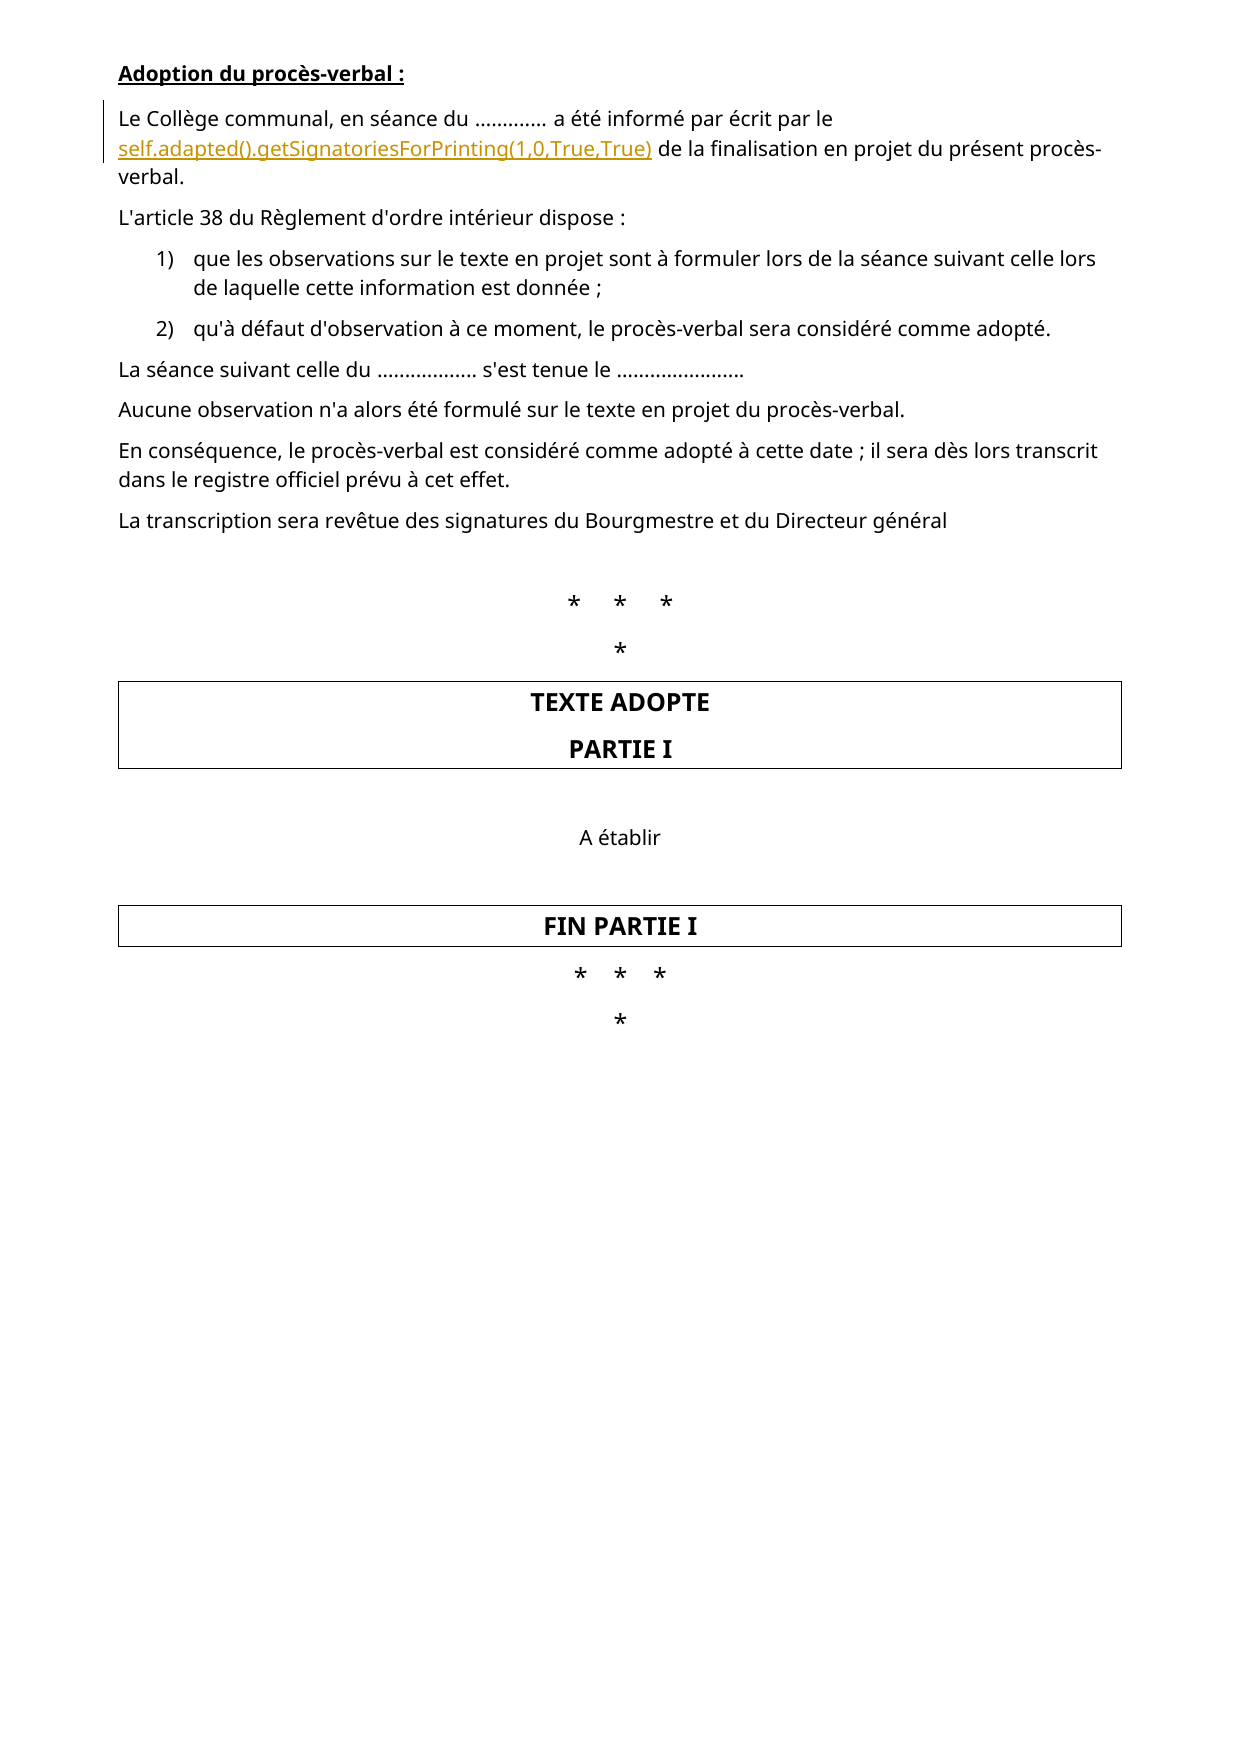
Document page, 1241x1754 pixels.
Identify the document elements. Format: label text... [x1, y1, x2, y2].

text La séance suivant celle du …............... s'est tenue le ….................... [118, 355, 1122, 383]
list qu'à défaut d'observation à ce moment, le procès-verbal sera considéré comme adopté. [156, 314, 1122, 342]
text A établir [118, 823, 1122, 851]
text En conséquence, le procès-verbal est considéré comme adopté à cette date ; il sera dès lors transcrit dans le registre officiel prévu à cet effet. [118, 437, 1122, 493]
text Aucune observation n'a alors été formulé sur le texte en projet du procès-verbal. [118, 396, 1122, 424]
text * [118, 634, 1122, 668]
text PARTIE I [119, 727, 1121, 768]
text Le Collège communal, en séance du ….......... a été informé par écrit par le self.adapted().getSignatoriesForPrinting(1,0,True,True) de la finalisation en projet du présent procès-verbal. [118, 100, 1122, 191]
list que les observations sur le texte en projet sont à formuler lors de la séance suivant celle lors de laquelle cette information est donnée ; [156, 244, 1122, 301]
text * [118, 1006, 1122, 1040]
text FIN PARTIE I [119, 906, 1121, 946]
text Adoption du procès-verbal : [118, 59, 1122, 87]
text La transcription sera revêtue des signatures du Bourgmestre et du Directeur général [118, 506, 1122, 534]
text * * * [118, 959, 1122, 993]
text * * * [118, 588, 1122, 622]
text L'article 38 du Règlement d'ordre intérieur dispose : [118, 203, 1122, 232]
text TEXTE ADOPTE [119, 682, 1121, 719]
